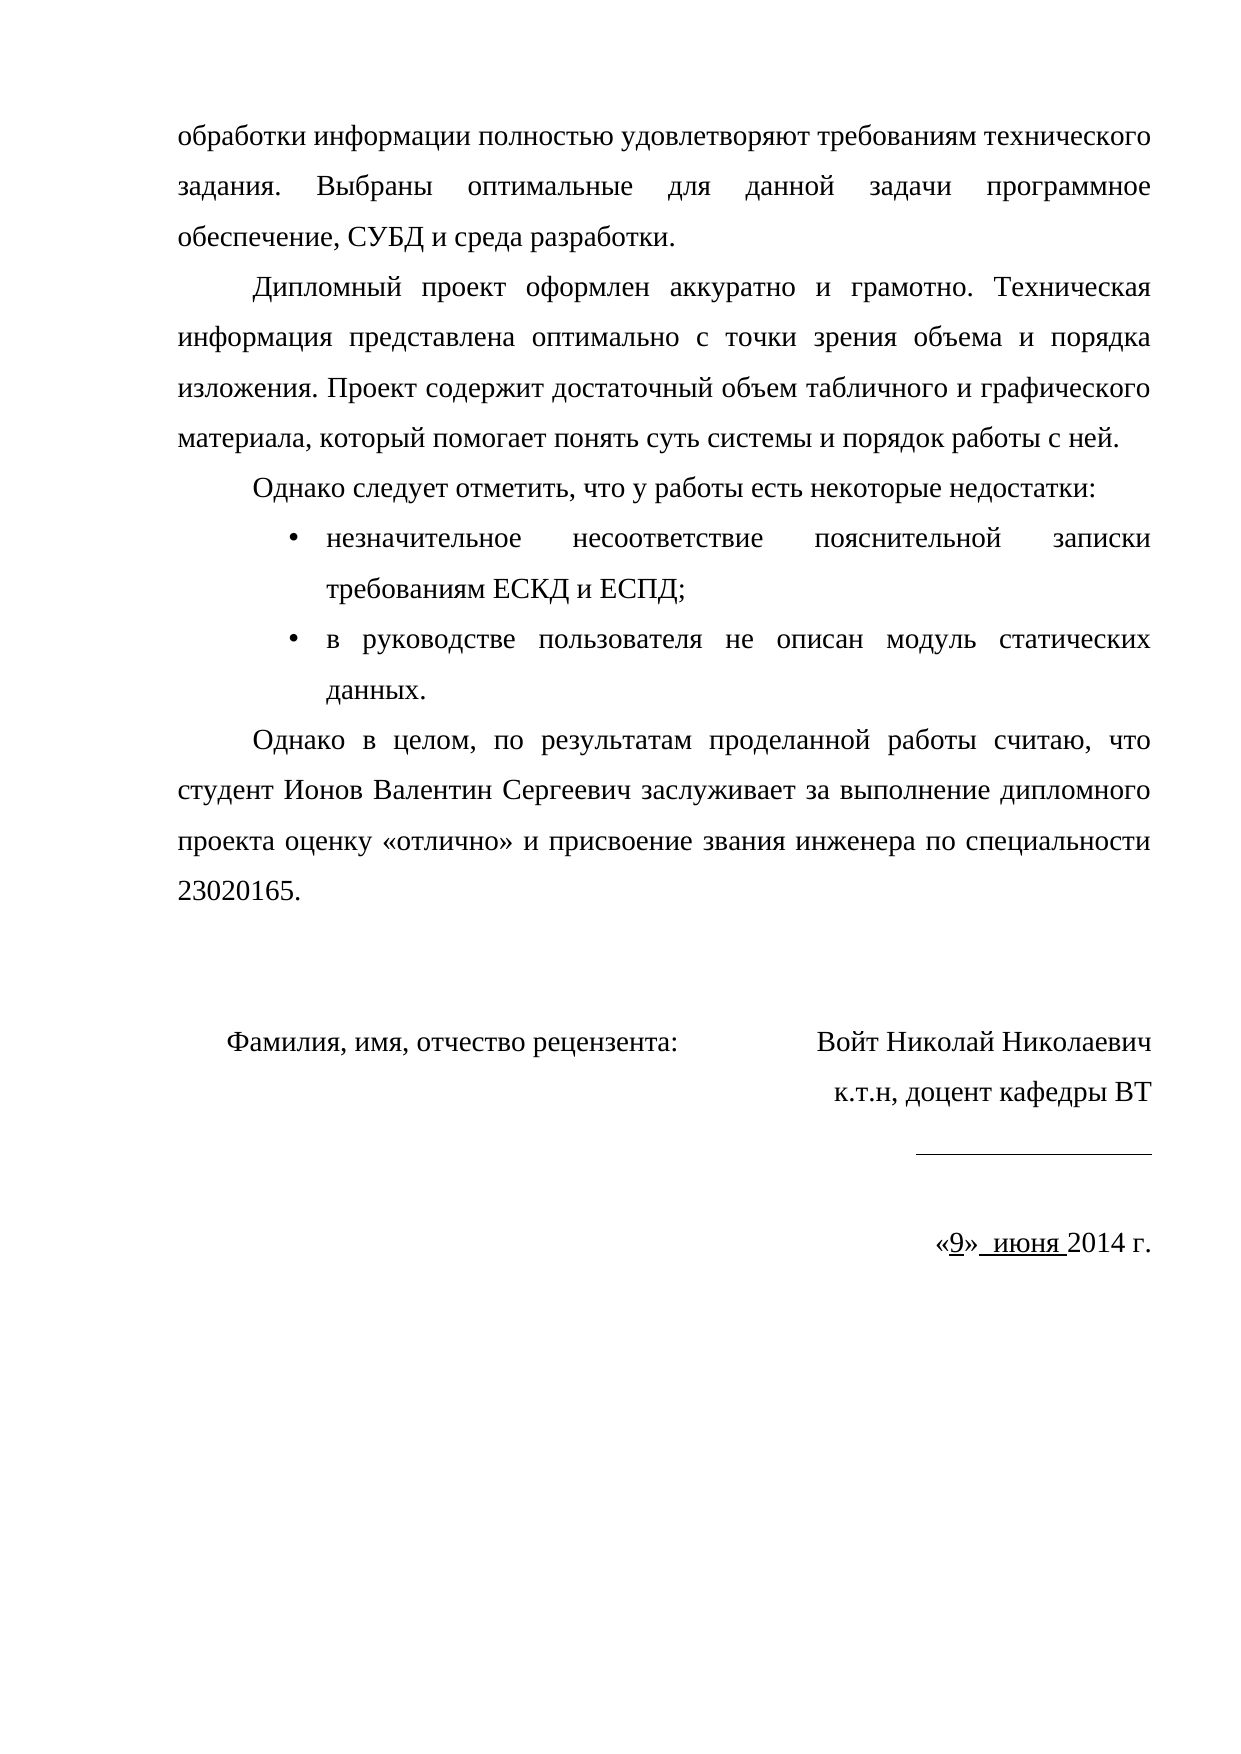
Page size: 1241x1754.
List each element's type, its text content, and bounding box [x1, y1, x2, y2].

list незначительное несоответствие пояснительной записки требованиям ЕСКД и ЕСПД; [288, 521, 1152, 604]
text Фамилия, имя, отчество рецензента: Войт Николай Николаевич [177, 1024, 1152, 1057]
text обработки информации полностью удовлетворяют требованиям технического задания. Выбраны оптимальные для данной задачи программное обеспечение, СУБД и среда разработки. [177, 118, 1152, 252]
text « 9» июня 2014 г. [177, 1225, 1152, 1259]
list в руководстве пользователя не описан модуль статических данных. [288, 621, 1152, 705]
text Дипломный проект оформлен аккуратно и грамотно. Техническая информация представлена оптимально с точки зрения объема и порядка изложения. Проект содержит достаточный объем табличного и графического материала, который помогает понять суть системы и порядок работы с ней. [177, 269, 1152, 453]
text Однако в целом, по результатам проделанной работы считаю, что студент Ионов Валентин Сергеевич заслуживает за выполнение дипломного проекта оценку «отлично» и присвоение звания инженера по специальности 23020165. [177, 722, 1152, 907]
text к.т.н, доцент кафедры ВТ [177, 1074, 1152, 1108]
text Однако следует отметить, что у работы есть некоторые недостатки: [177, 470, 1152, 504]
